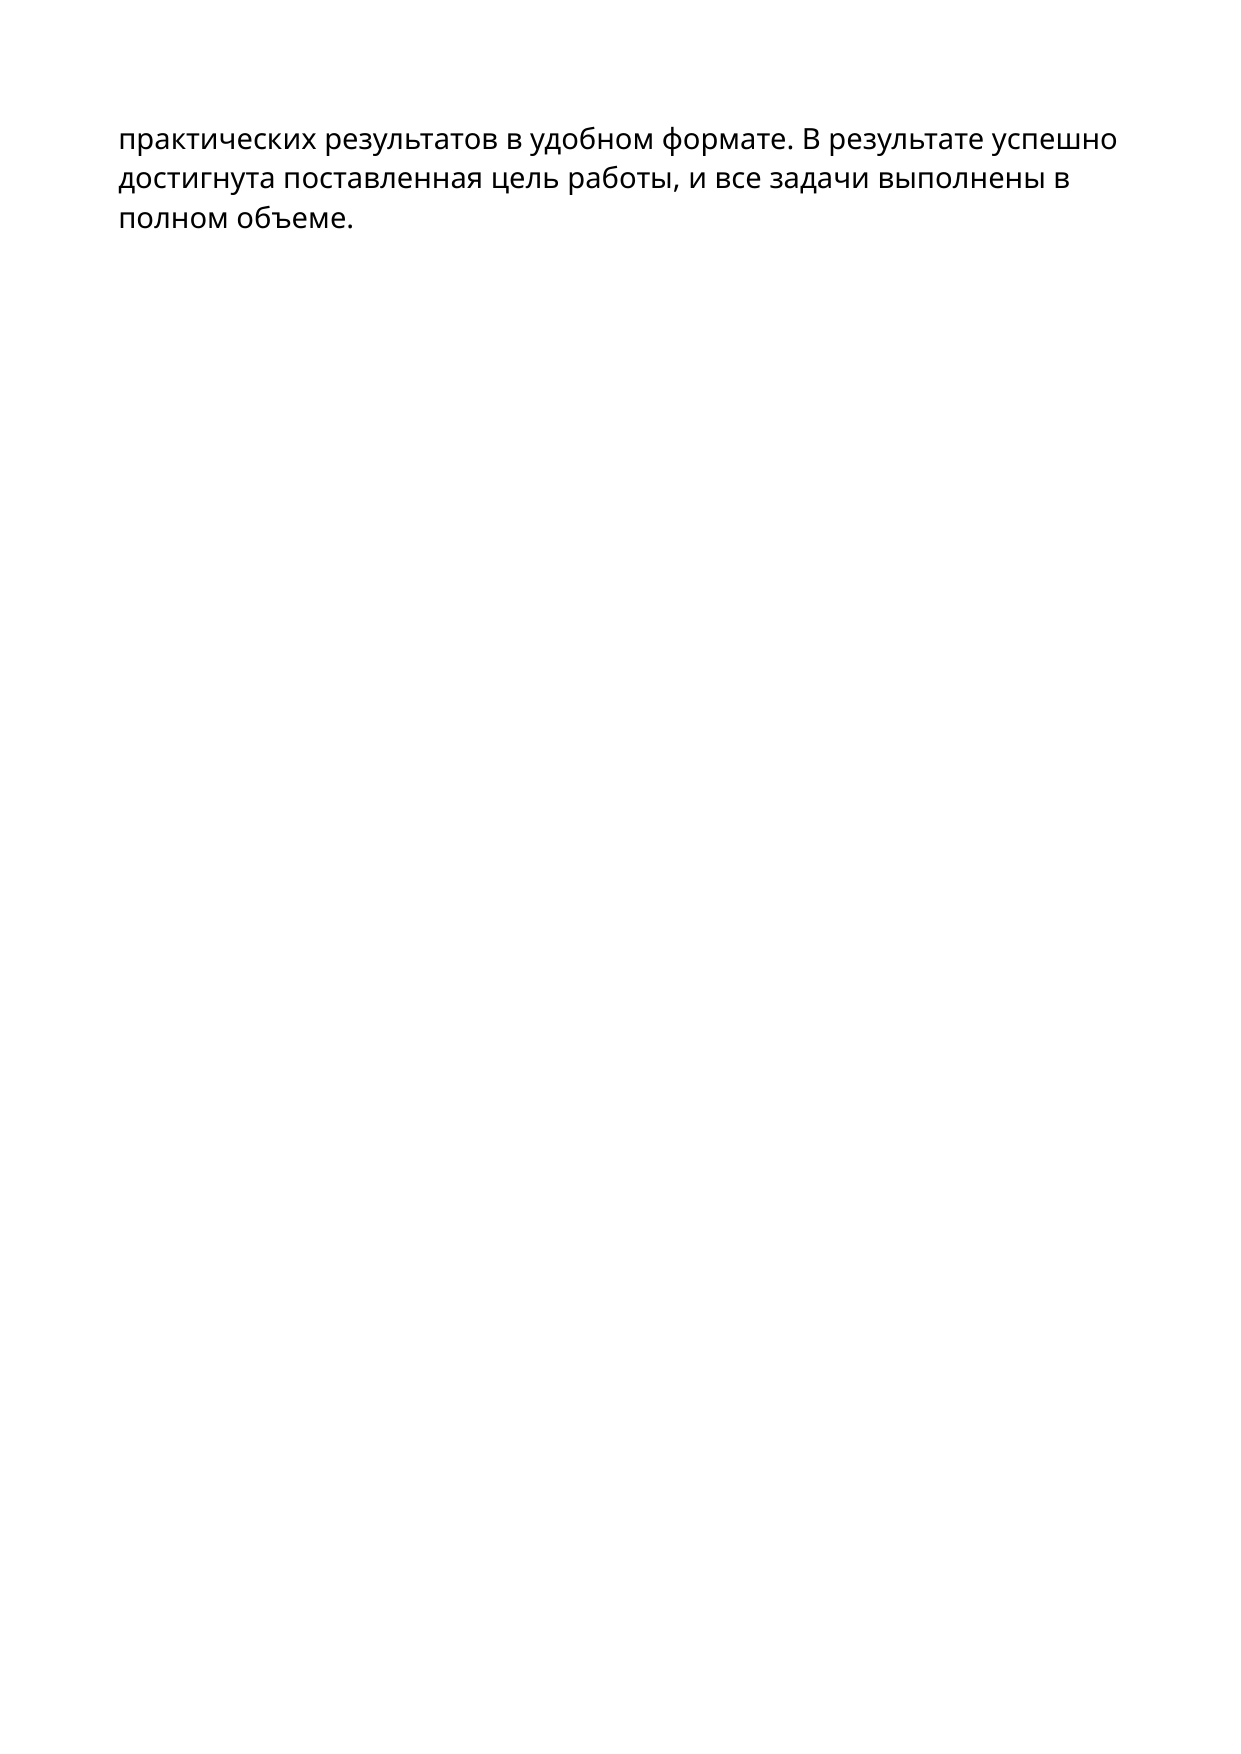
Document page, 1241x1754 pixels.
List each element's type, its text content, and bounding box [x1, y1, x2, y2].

text практических результатов в удобном формате. В результате успешно достигнута поставленная цель работы, и все задачи выполнены в полном объеме. [118, 118, 1122, 237]
